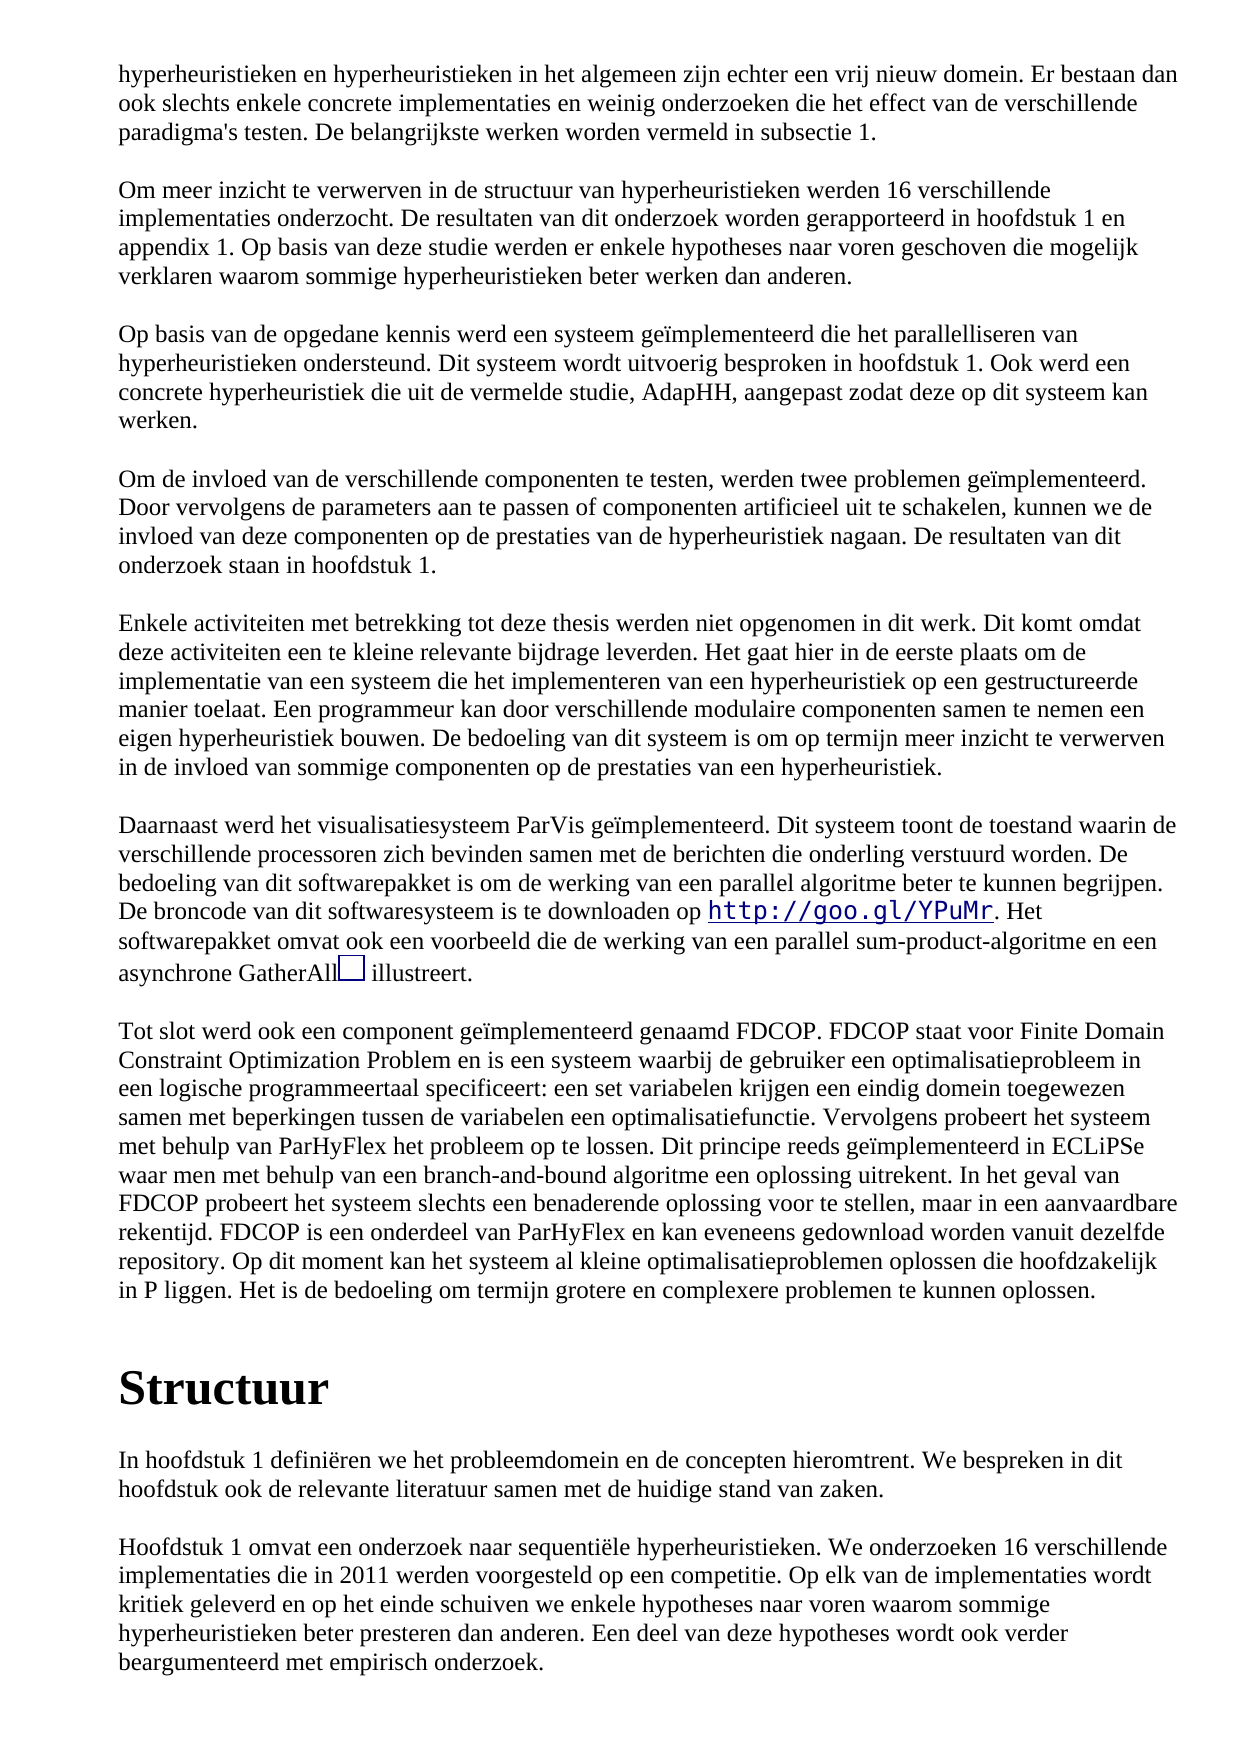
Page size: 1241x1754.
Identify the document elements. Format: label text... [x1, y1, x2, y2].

text Tot slot werd ook een component geïmplementeerd genaamd FDCOP. FDCOP staat voor Finite Domain Constraint Optimization Problem en is een systeem waarbij de gebruiker een optimalisatieprobleem in een logische programmeertaal specificeert: een set variabelen krijgen een eindig domein toegewezen samen met beperkingen tussen de variabelen een optimalisatiefunctie. Vervolgens probeert het systeem met behulp van ParHyFlex het probleem op te lossen. Dit principe reeds geïmplementeerd in ECLiPSe waar men met behulp van een branch-and-bound algoritme een oplossing uitrekent. In het geval van FDCOP probeert het systeem slechts een benaderende oplossing voor te stellen, maar in een aanvaardbare rekentijd. FDCOP is een onderdeel van ParHyFlex en kan eveneens gedownload worden vanuit dezelfde repository. Op dit moment kan het systeem al kleine optimalisatieproblemen oplossen die hoofdzakelijk in P liggen. Het is de bedoeling om termijn grotere en complexere problemen te kunnen oplossen. [118, 1016, 1181, 1303]
text In hoofdstuk 1 definiëren we het probleemdomein en de concepten hieromtrent. We bespreken in dit hoofdstuk ook de relevante literatuur samen met de huidige stand van zaken. [118, 1445, 1181, 1502]
text Om meer inzicht te verwerven in de structuur van hyperheuristieken werden 16 verschillende implementaties onderzocht. De resultaten van dit onderzoek worden gerapporteerd in hoofdstuk 1 en appendix 1. Op basis van deze studie werden er enkele hypotheses naar voren geschoven die mogelijk verklaren waarom sommige hyperheuristieken beter werken dan anderen. [118, 175, 1181, 290]
text Op basis van de opgedane kennis werd een systeem geïmplementeerd die het parallelliseren van hyperheuristieken ondersteund. Dit systeem wordt uitvoerig besproken in hoofdstuk 1. Ook werd een concrete hyperheuristiek die uit de vermelde studie, AdapHH, aangepast zodat deze op dit systeem kan werken. [118, 319, 1181, 434]
subtitle Structuur [118, 1358, 1181, 1415]
text hyperheuristieken en hyperheuristieken in het algemeen zijn echter een vrij nieuw domein. Er bestaan dan ook slechts enkele concrete implementaties en weinig onderzoeken die het effect van de verschillende paradigma's testen. De belangrijkste werken worden vermeld in subsectie 1. [118, 59, 1181, 145]
text Daarnaast werd het visualisatiesysteem ParVis geïmplementeerd. Dit systeem toont de toestand waarin de verschillende processoren zich bevinden samen met de berichten die onderling verstuurd worden. De bedoeling van dit softwarepakket is om de werking van een parallel algoritme beter te kunnen begrijpen. De broncode van dit softwaresysteem is te downloaden op http://goo.gl/YPuMr. Het softwarepakket omvat ook een voorbeeld die de werking van een parallel sum-product-algoritme en een asynchrone GatherAll illustreert. [118, 810, 1181, 986]
text Enkele activiteiten met betrekking tot deze thesis werden niet opgenomen in dit werk. Dit komt omdat deze activiteiten een te kleine relevante bijdrage leverden. Het gaat hier in de eerste plaats om de implementatie van een systeem die het implementeren van een hyperheuristiek op een gestructureerde manier toelaat. Een programmeur kan door verschillende modulaire componenten samen te nemen een eigen hyperheuristiek bouwen. De bedoeling van dit systeem is om op termijn meer inzicht te verwerven in de invloed van sommige componenten op de prestaties van een hyperheuristiek. [118, 608, 1181, 781]
text Hoofdstuk 1 omvat een onderzoek naar sequentiële hyperheuristieken. We onderzoeken 16 verschillende implementaties die in 2011 werden voorgesteld op een competitie. Op elk van de implementaties wordt kritiek geleverd en op het einde schuiven we enkele hypotheses naar voren waarom sommige hyperheuristieken beter presteren dan anderen. Een deel van deze hypotheses wordt ook verder beargumenteerd met empirisch onderzoek. [118, 1532, 1181, 1676]
text Om de invloed van de verschillende componenten te testen, werden twee problemen geïmplementeerd. Door vervolgens de parameters aan te passen of componenten artificieel uit te schakelen, kunnen we de invloed van deze componenten op de prestaties van de hyperheuristiek nagaan. De resultaten van dit onderzoek staan in hoofdstuk 1. [118, 464, 1181, 579]
